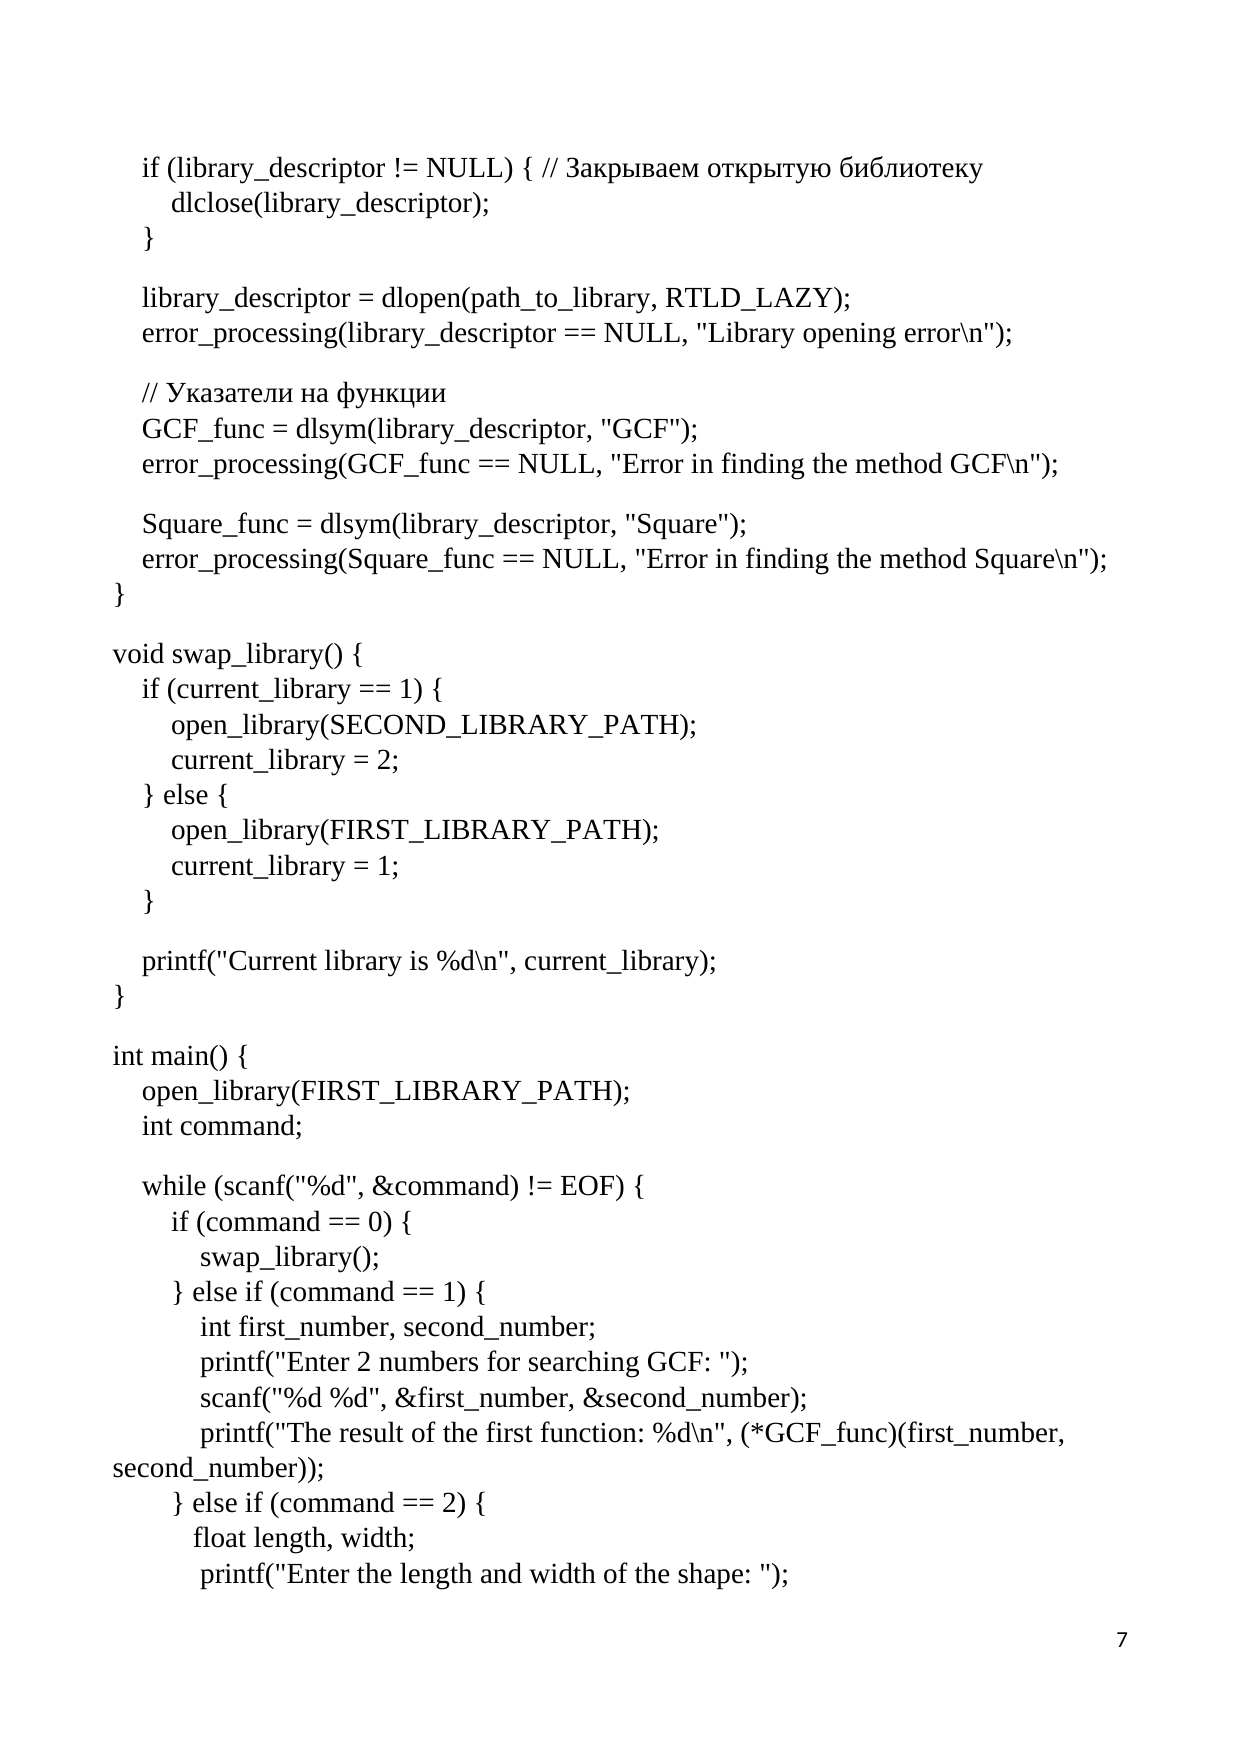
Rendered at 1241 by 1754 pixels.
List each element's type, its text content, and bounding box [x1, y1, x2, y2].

text } [112, 220, 1128, 254]
text } else if (command == 1) { [112, 1274, 1128, 1308]
text printf("Enter the length and width of the shape: "); [112, 1556, 1128, 1589]
text if (command == 0) { [112, 1204, 1128, 1237]
text } else { [112, 777, 1128, 811]
text scanf("%d %d", &first_number, &second_number); [112, 1380, 1128, 1413]
text } else if (command == 2) { [112, 1485, 1128, 1519]
text printf("The result of the first function: %d\n", (*GCF_func)(first_number, second_number)); [112, 1415, 1128, 1484]
text } [112, 576, 1128, 610]
text int command; [112, 1108, 1128, 1142]
text swap_library(); [112, 1239, 1128, 1272]
text while (scanf("%d", &command) != EOF) { [112, 1168, 1128, 1202]
text current_library = 1; [112, 848, 1128, 881]
text current_library = 2; [112, 742, 1128, 776]
text error_processing(GCF_func == NULL, "Error in finding the method GCF\n"); [112, 446, 1128, 479]
text GCF_func = dlsym(library_descriptor, "GCF"); [112, 411, 1128, 444]
text open_library(FIRST_LIBRARY_PATH); [112, 812, 1128, 846]
text int first_number, second_number; [112, 1309, 1128, 1343]
text if (current_library == 1) { [112, 672, 1128, 705]
text open_library(FIRST_LIBRARY_PATH); [112, 1073, 1128, 1107]
text error_processing(Square_func == NULL, "Error in finding the method Square\n"); [112, 541, 1128, 575]
text if (library_descriptor != NULL) { // Закрываем открытую библиотеку [112, 150, 1128, 183]
text } [112, 883, 1128, 916]
text error_processing(library_descriptor == NULL, "Library opening error\n"); [112, 316, 1128, 349]
text float length, width; [112, 1521, 1128, 1554]
text int main() { [112, 1038, 1128, 1072]
text open_library(SECOND_LIBRARY_PATH); [112, 707, 1128, 740]
text // Указатели на функции [112, 376, 1128, 409]
text printf("Enter 2 numbers for searching GCF: "); [112, 1344, 1128, 1378]
text Square_func = dlsym(library_descriptor, "Square"); [112, 506, 1128, 539]
text } [112, 978, 1128, 1012]
text library_descriptor = dlopen(path_to_library, RTLD_LAZY); [112, 280, 1128, 314]
text void swap_library() { [112, 636, 1128, 670]
text dlclose(library_descriptor); [112, 185, 1128, 219]
text printf("Current library is %d\n", current_library); [112, 943, 1128, 976]
